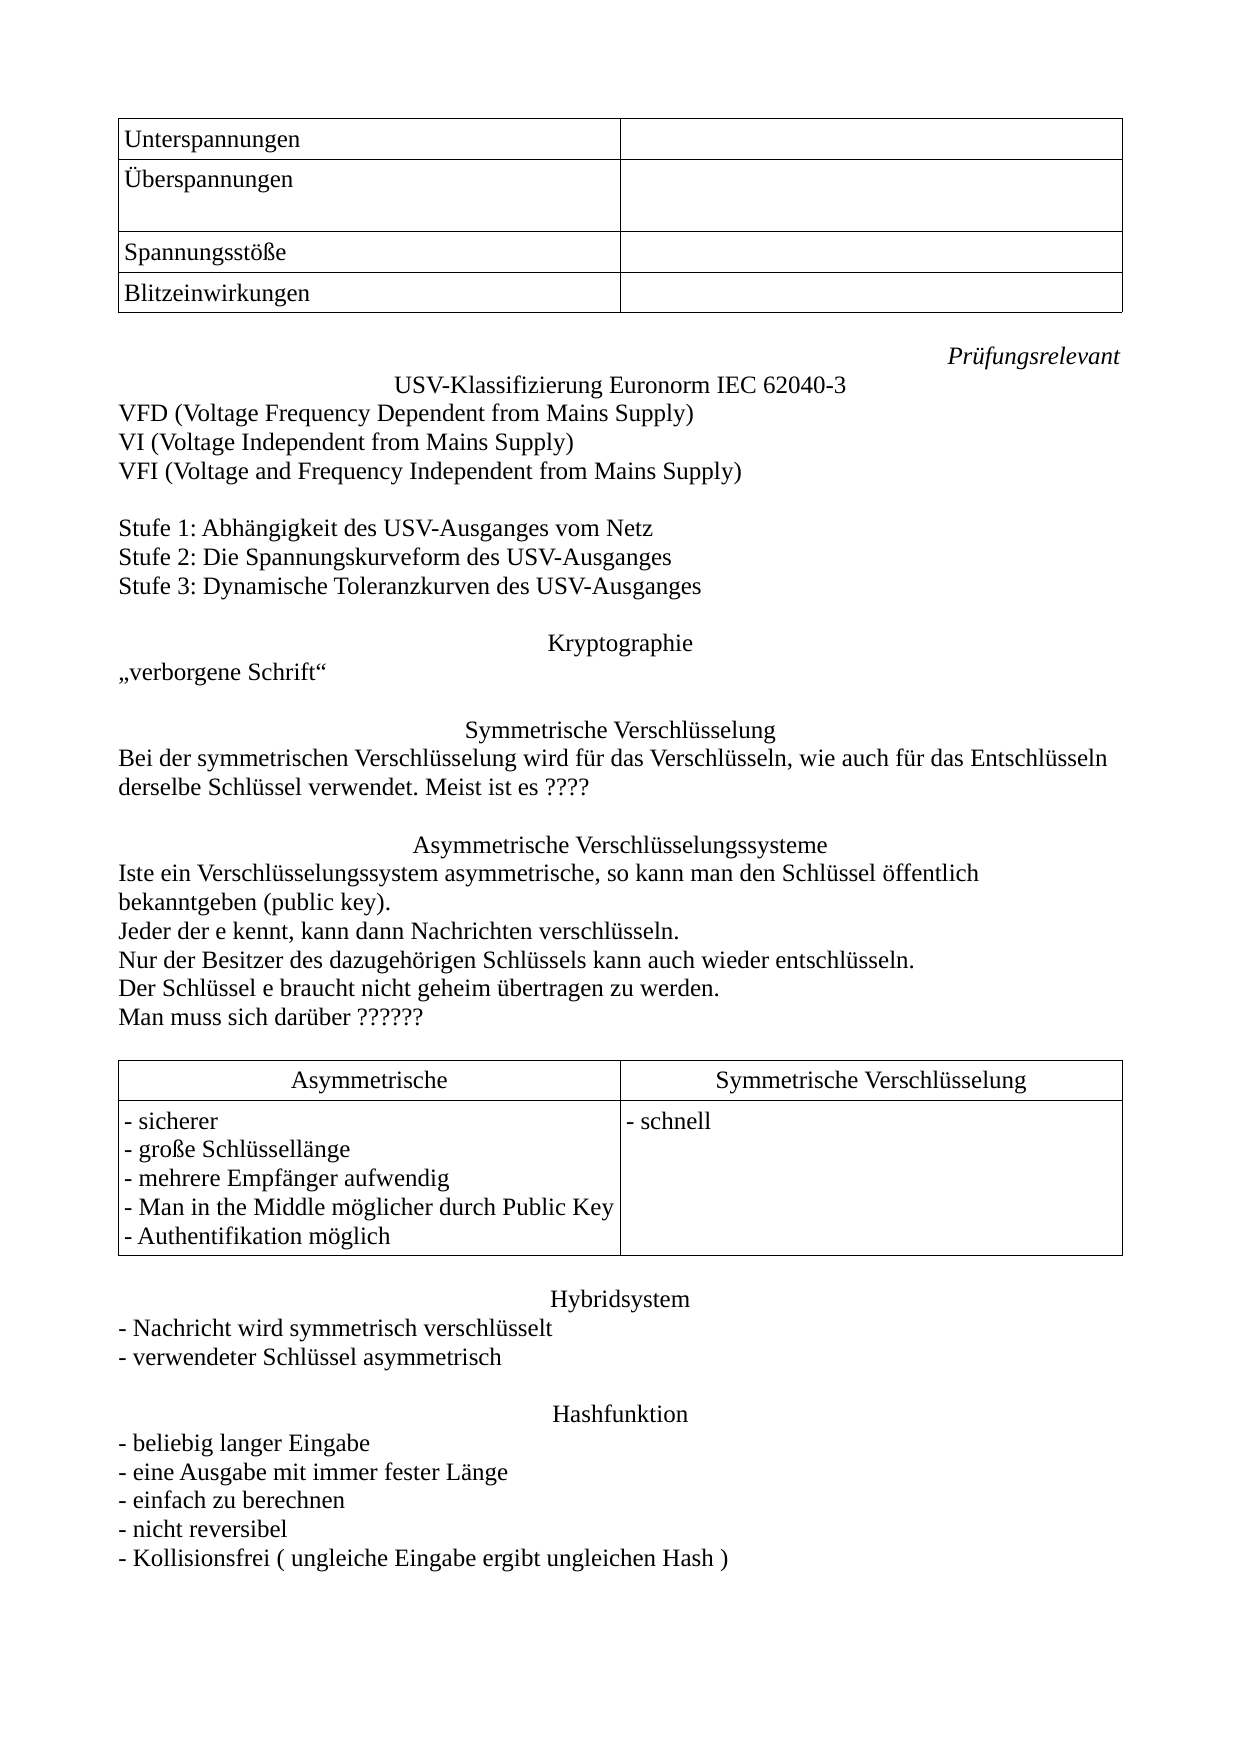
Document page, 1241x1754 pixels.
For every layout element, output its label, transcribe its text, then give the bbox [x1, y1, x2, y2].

text Stufe 1: Abhängigkeit des USV-Ausganges vom Netz [118, 513, 1122, 542]
text Stufe 2: Die Spannungskurveform des USV-Ausganges [118, 542, 1122, 571]
text Jeder der e kennt, kann dann Nachrichten verschlüsseln. [118, 916, 1122, 945]
text - einfach zu berechnen [118, 1485, 1122, 1514]
table_header Asymmetrische [119, 1061, 620, 1100]
table_cell Spannungsstöße [119, 232, 620, 272]
table_cell [621, 232, 1122, 272]
text - beliebig langer Eingabe [118, 1428, 1122, 1457]
table_cell Unterspannungen [119, 119, 620, 158]
text - nicht reversibel [118, 1514, 1122, 1543]
table_cell [621, 273, 1122, 312]
text Der Schlüssel e braucht nicht geheim übertragen zu werden. [118, 973, 1122, 1002]
text Nur der Besitzer des dazugehörigen Schlüssels kann auch wieder entschlüsseln. [118, 945, 1122, 973]
text Hybridsystem [118, 1284, 1122, 1313]
table_cell Überspannungen [119, 160, 620, 231]
text Stufe 3: Dynamische Toleranzkurven des USV-Ausganges [118, 571, 1122, 600]
table_cell - sicherer - große Schlüssellänge - mehrere Empfänger aufwendig - Man in the Middle möglicher durch Public Key - Authentifikation möglich [119, 1101, 620, 1255]
table_cell [621, 119, 1122, 158]
text Kryptographie [118, 628, 1122, 657]
text Bei der symmetrischen Verschlüsselung wird für das Verschlüsseln, wie auch für das Entschlüsseln derselbe Schlüssel verwendet. Meist ist es ???? [118, 743, 1122, 801]
text VI (Voltage Independent from Mains Supply) [118, 427, 1122, 456]
text USV-Klassifizierung Euronorm IEC 62040-3 [118, 370, 1122, 398]
text Prüfungsrelevant [118, 341, 1122, 370]
table_cell - schnell [621, 1101, 1122, 1255]
text - verwendeter Schlüssel asymmetrisch [118, 1342, 1122, 1370]
text Hashfunktion [118, 1399, 1122, 1428]
table_cell [621, 160, 1122, 231]
text VFI (Voltage and Frequency Independent from Mains Supply) [118, 456, 1122, 485]
text - Nachricht wird symmetrisch verschlüsselt [118, 1313, 1122, 1342]
text VFD (Voltage Frequency Dependent from Mains Supply) [118, 398, 1122, 427]
text - eine Ausgabe mit immer fester Länge [118, 1457, 1122, 1485]
text Asymmetrische Verschlüsselungssysteme [118, 830, 1122, 858]
table_header Symmetrische Verschlüsselung [621, 1061, 1122, 1100]
text - Kollisionsfrei ( ungleiche Eingabe ergibt ungleichen Hash ) [118, 1543, 1122, 1572]
table_cell Blitzeinwirkungen [119, 273, 620, 312]
text Man muss sich darüber ?????? [118, 1002, 1122, 1031]
text Symmetrische Verschlüsselung [118, 715, 1122, 743]
text Iste ein Verschlüsselungssystem asymmetrische, so kann man den Schlüssel öffentlich bekanntgeben (public key). [118, 858, 1122, 916]
text „verborgene Schrift“ [118, 657, 1122, 686]
